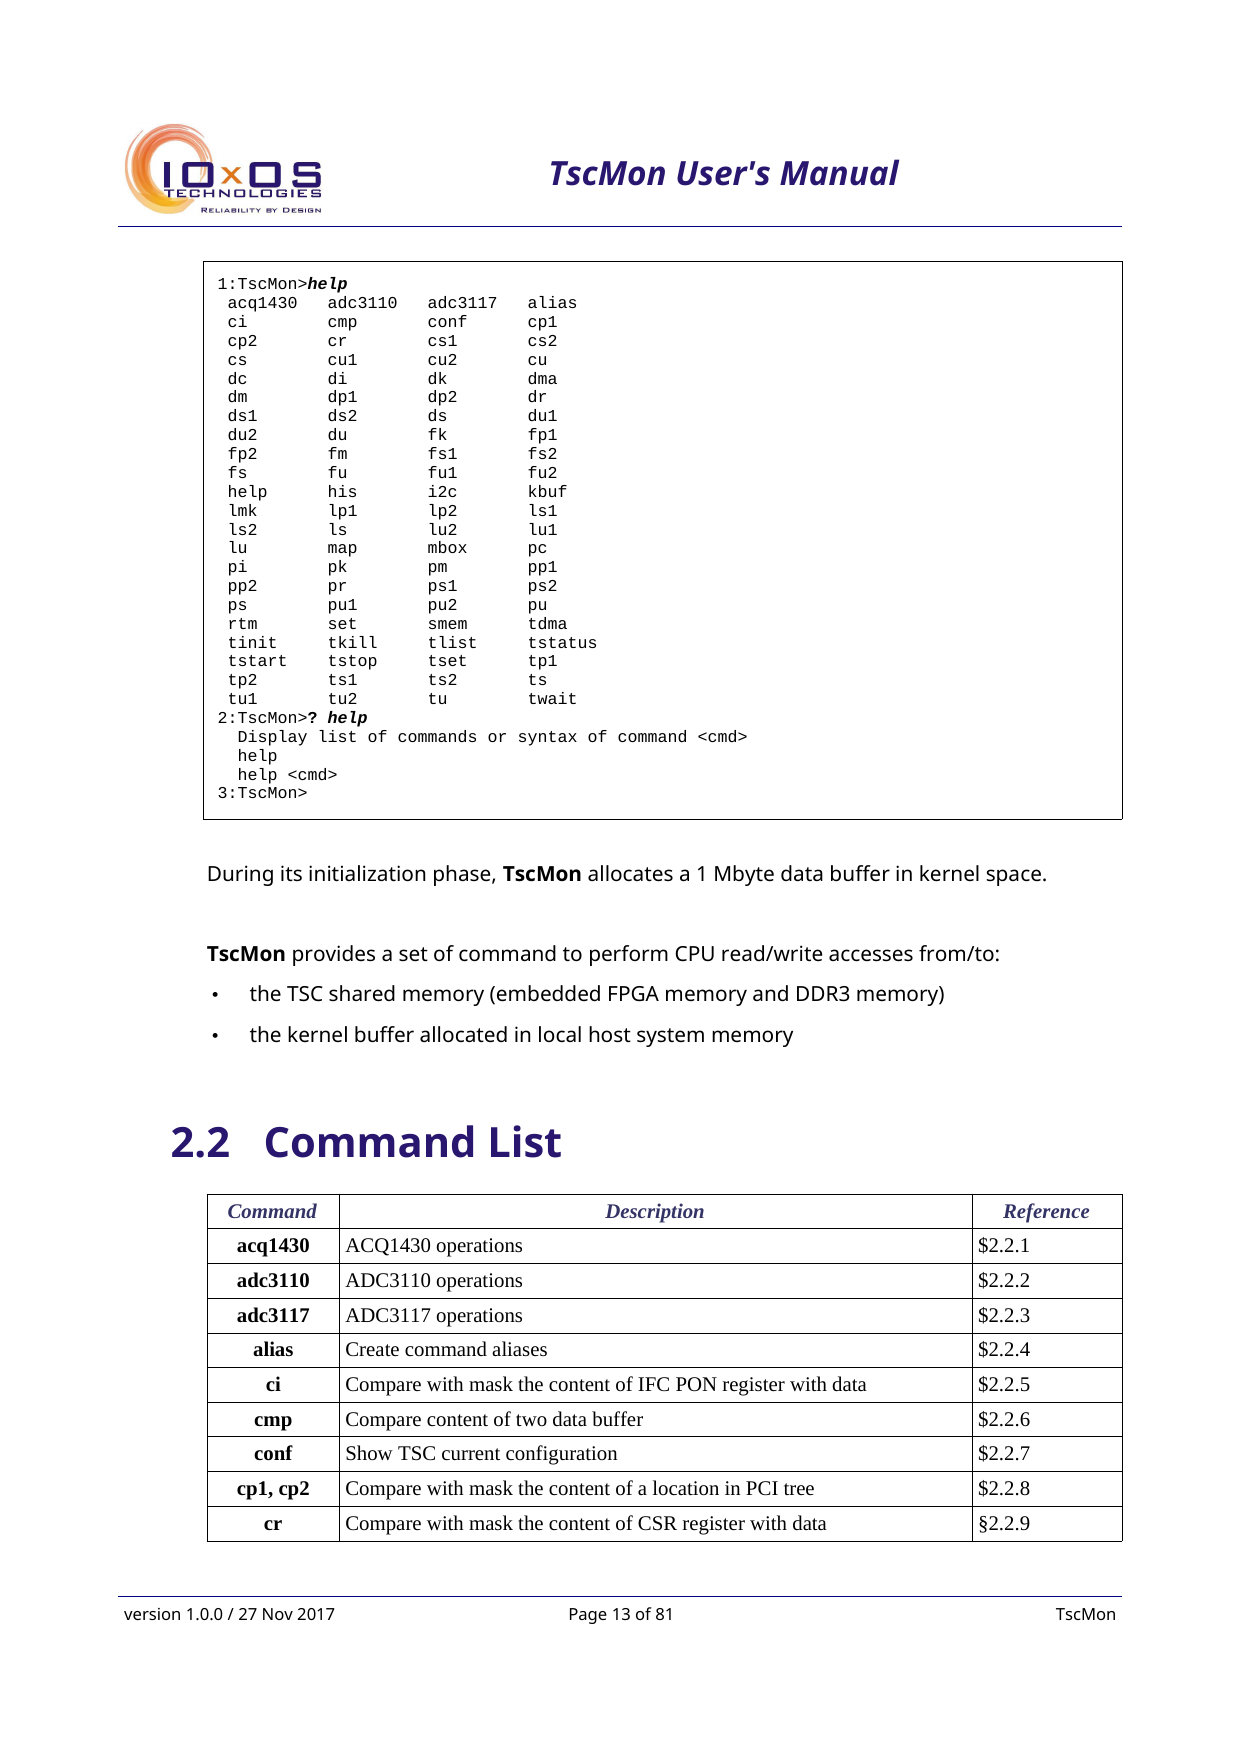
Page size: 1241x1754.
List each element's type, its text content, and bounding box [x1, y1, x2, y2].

table_cell ADC3110 operations [340, 1264, 972, 1298]
table_cell ADC3117 operations [340, 1299, 972, 1332]
table_cell Show TSC current configuration [340, 1437, 972, 1471]
picture [123, 123, 323, 217]
table_cell cr [208, 1507, 339, 1541]
text TscMon provides a set of command to perform CPU read/write accesses from/to: [207, 939, 1122, 968]
table_cell $2.2.1 [973, 1229, 1122, 1263]
table_cell Compare with mask the content of a location in PCI tree [340, 1472, 972, 1506]
text 1:TscMon>help [204, 262, 1122, 280]
table_cell alias [208, 1334, 339, 1367]
table_cell acq1430 [208, 1229, 339, 1263]
text help [204, 732, 1122, 751]
text dc di dk dma [204, 355, 1122, 374]
text fs fu fu1 fu2 [204, 449, 1122, 468]
list the TSC shared memory (embedded FPGA memory and DDR3 memory) [212, 979, 1122, 1008]
table_header Description [340, 1195, 972, 1228]
table_cell cmp [208, 1403, 339, 1436]
table_cell Compare content of two data buffer [340, 1403, 972, 1436]
text rtm set smem tdma [204, 600, 1122, 619]
text tstart tstop tset tp1 [204, 638, 1122, 657]
table_cell $2.2.8 [973, 1472, 1122, 1506]
table_cell conf [208, 1437, 339, 1471]
table_cell adc3110 [208, 1264, 339, 1298]
table_header Reference [973, 1195, 1122, 1228]
text dm dp1 dp2 dr [204, 374, 1122, 393]
text During its initialization phase, TscMon allocates a 1 Mbyte data buffer in kernel space. [207, 859, 1122, 887]
text lu map mbox pc [204, 525, 1122, 544]
table_cell $2.2.4 [973, 1334, 1122, 1367]
text ls2 ls lu2 lu1 [204, 506, 1122, 525]
table_cell adc3117 [208, 1299, 339, 1332]
table_cell $2.2.6 [973, 1403, 1122, 1436]
table_cell cp1, cp2 [208, 1472, 339, 1506]
text cs cu1 cu2 cu [204, 336, 1122, 355]
table_cell $2.2.2 [973, 1264, 1122, 1298]
text ps pu1 pu2 pu [204, 582, 1122, 600]
text acq1430 adc3110 adc3117 alias [204, 280, 1122, 299]
text help <cmd> [204, 751, 1122, 770]
text ci cmp conf cp1 [204, 299, 1122, 318]
text tinit tkill tlist tstatus [204, 619, 1122, 638]
text ds1 ds2 ds du1 [204, 393, 1122, 412]
text tp2 ts1 ts2 ts [204, 657, 1122, 676]
table_cell $2.2.3 [973, 1299, 1122, 1332]
table_cell Compare with mask the content of IFC PON register with data [340, 1368, 972, 1402]
text 2:TscMon>? help [204, 695, 1122, 713]
list the kernel buffer allocated in local host system memory [212, 1020, 1122, 1048]
text pi pk pm pp1 [204, 544, 1122, 563]
text fp2 fm fs1 fs2 [204, 431, 1122, 449]
table_cell $2.2.7 [973, 1437, 1122, 1471]
table_cell $2.2.5 [973, 1368, 1122, 1402]
text Display list of commands or syntax of command <cmd> [204, 713, 1122, 732]
text du2 du fk fp1 [204, 412, 1122, 431]
subtitle Command List [159, 1113, 1122, 1170]
table_cell Compare with mask the content of CSR register with data [340, 1507, 972, 1541]
table_cell Create command aliases [340, 1334, 972, 1367]
text pp2 pr ps1 ps2 [204, 563, 1122, 582]
text lmk lp1 lp2 ls1 [204, 487, 1122, 506]
table_header Command [208, 1195, 339, 1228]
text 3:TscMon> [204, 770, 1122, 819]
text cp2 cr cs1 cs2 [204, 318, 1122, 336]
text tu1 tu2 tu twait [204, 676, 1122, 695]
table_cell §2.2.9 [973, 1507, 1122, 1541]
table_cell ci [208, 1368, 339, 1402]
table_cell ACQ1430 operations [340, 1229, 972, 1263]
text help his i2c kbuf [204, 468, 1122, 487]
